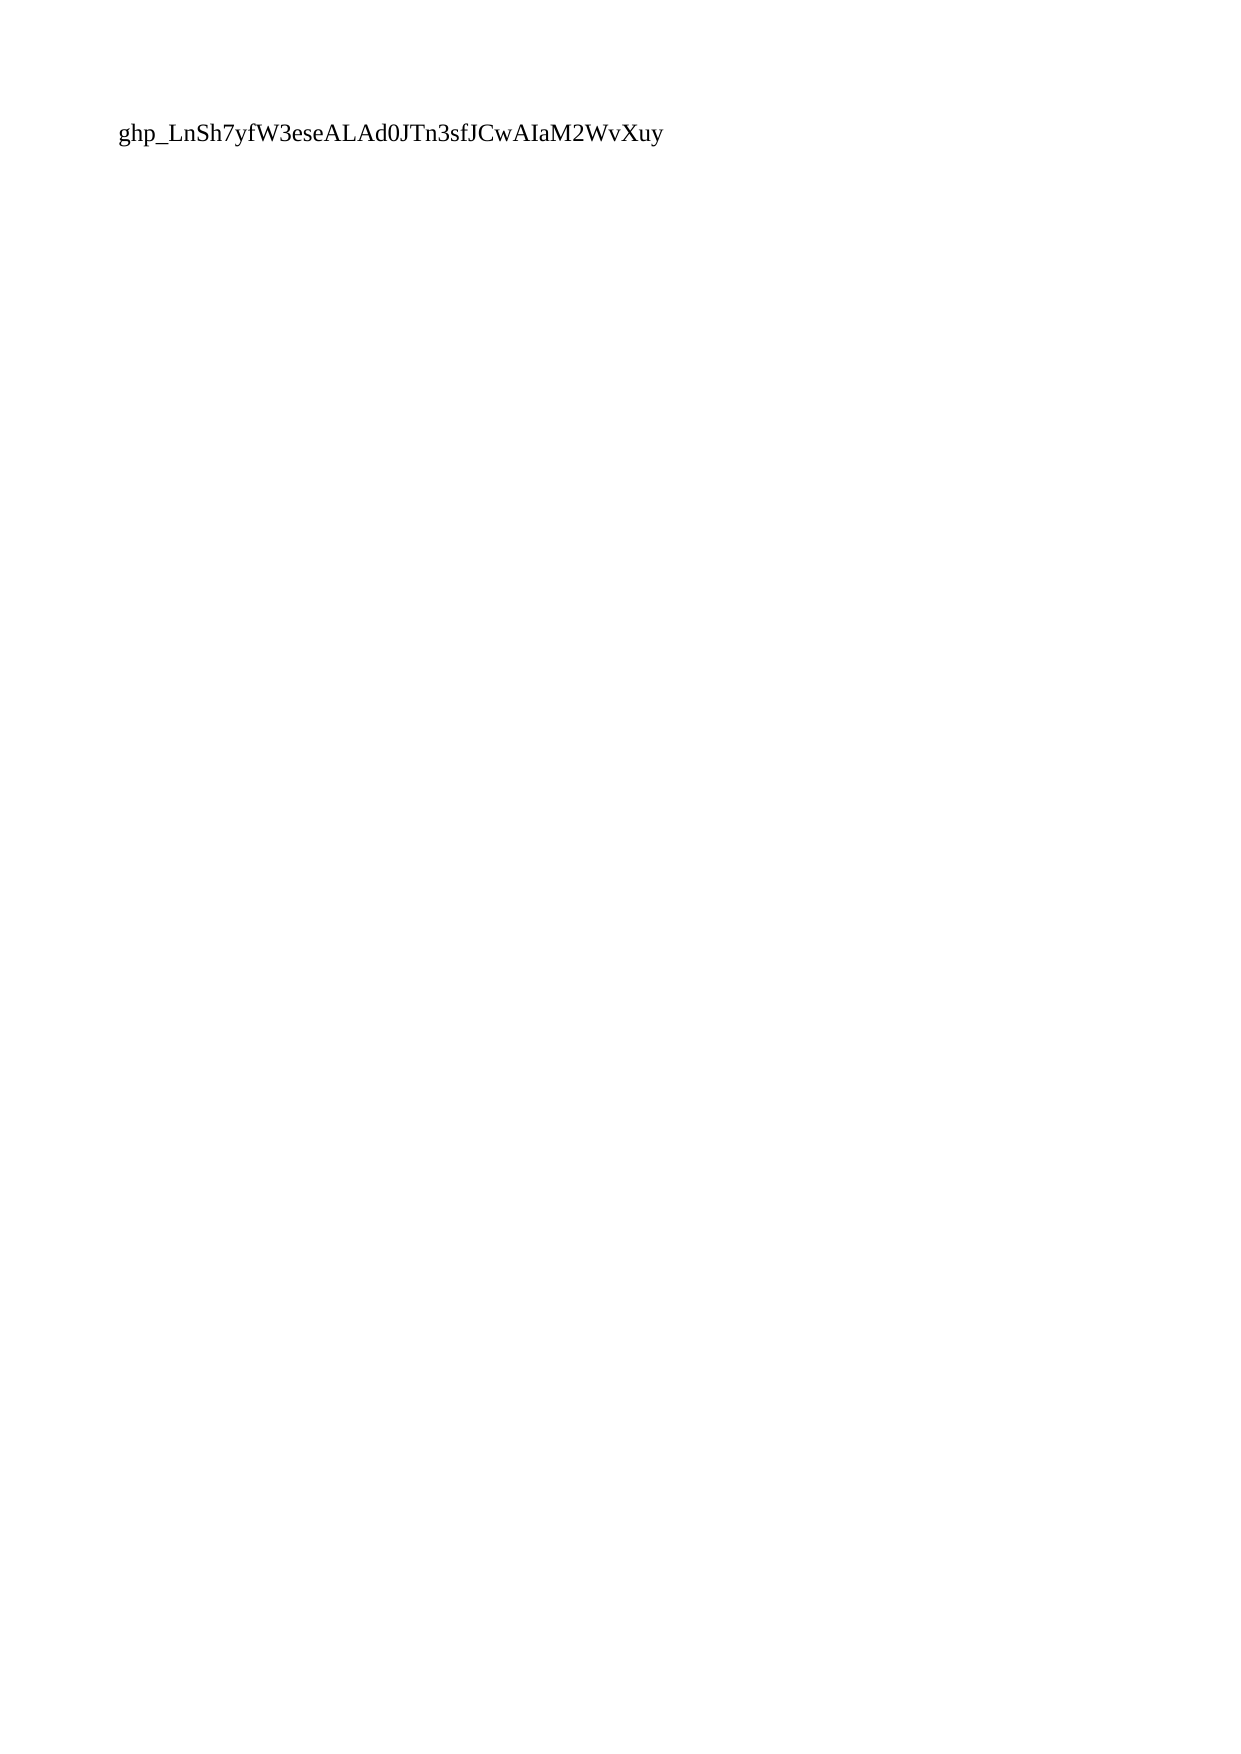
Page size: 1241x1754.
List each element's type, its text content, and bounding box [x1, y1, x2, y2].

text 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 [118, 118, 1122, 147]
